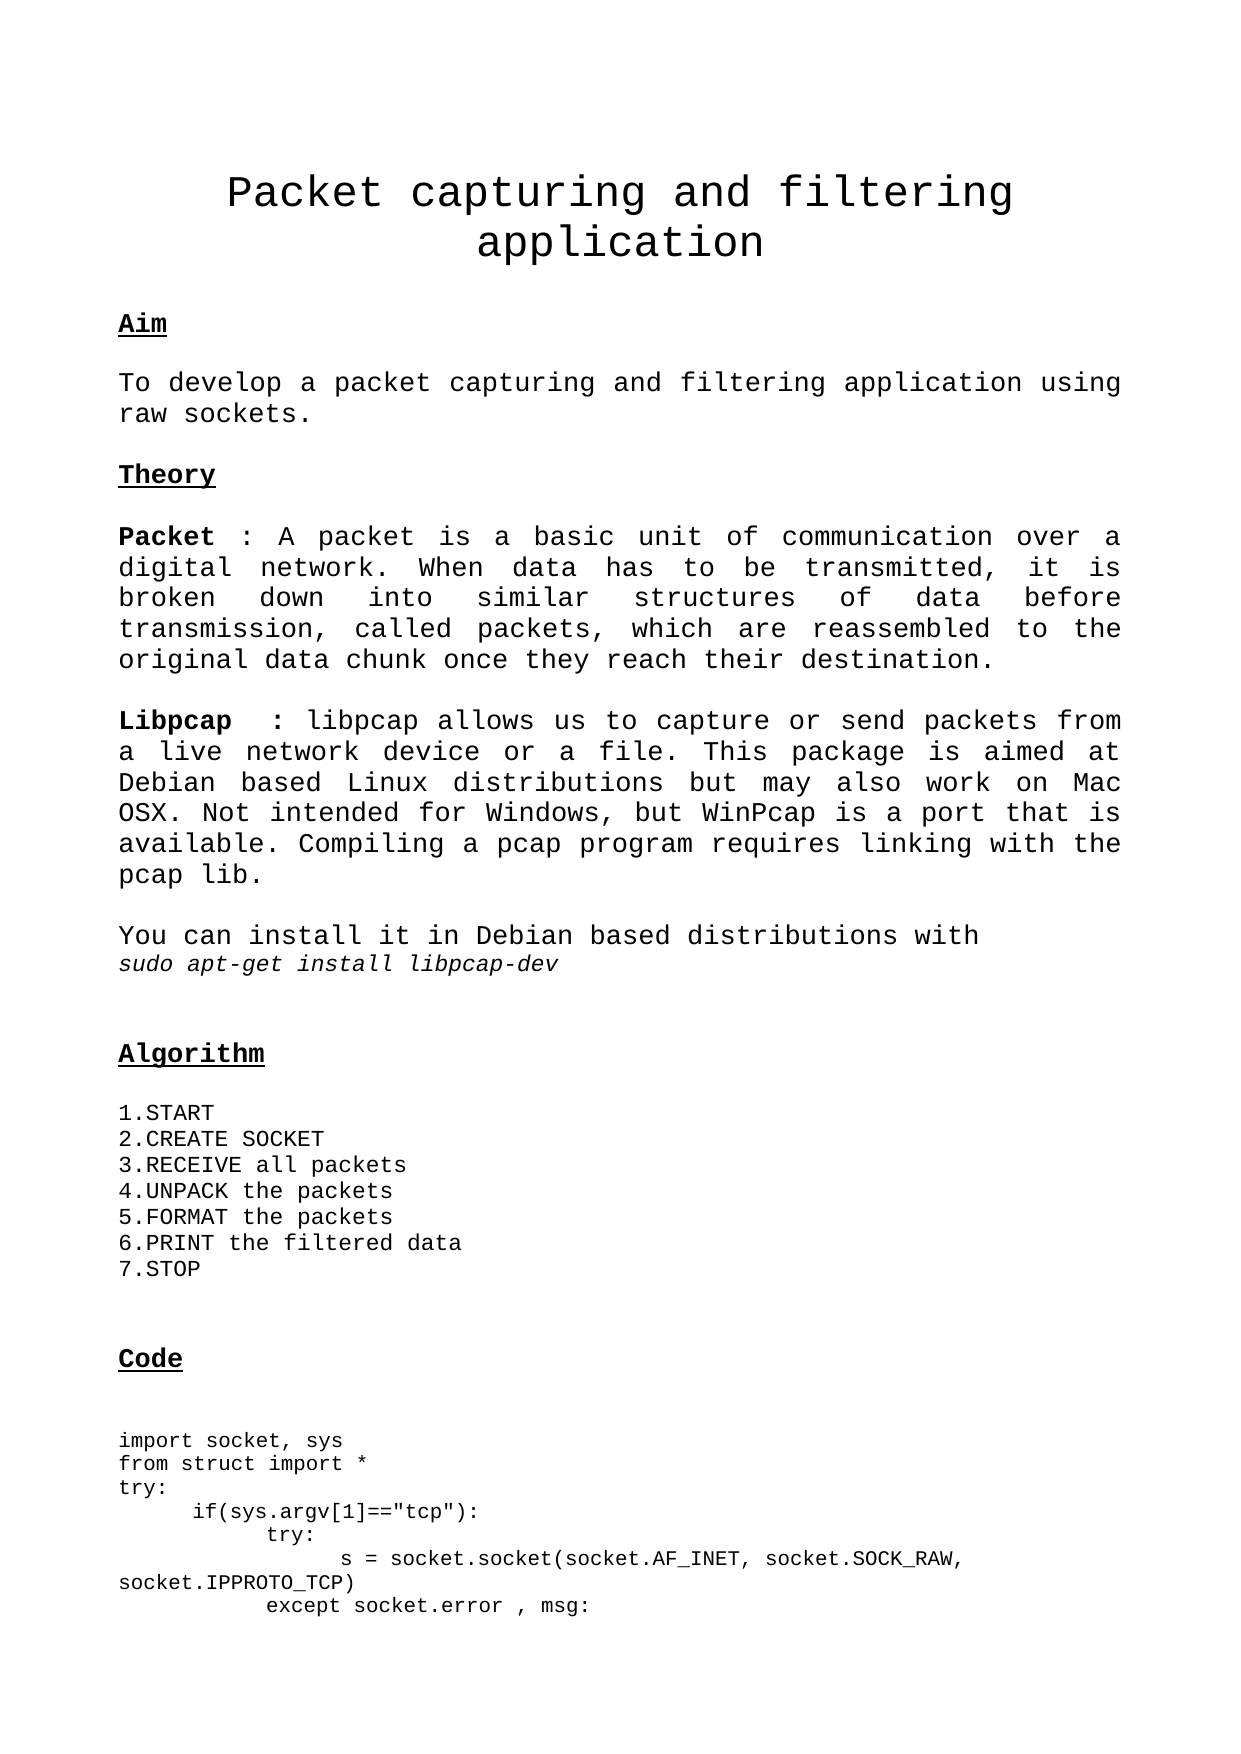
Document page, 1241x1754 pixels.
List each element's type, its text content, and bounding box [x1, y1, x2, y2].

text To develop a packet capturing and filtering application using raw sockets. [118, 369, 1122, 430]
text try: [118, 1524, 1122, 1548]
text 3.RECEIVE all packets [118, 1153, 1122, 1179]
text 2.CREATE SOCKET [118, 1128, 1122, 1153]
text Packet : A packet is a basic unit of communication over a digital network. When data has to be transmitted, it is broken down into similar structures of data before transmission, called packets, which are reassembled to the original data chunk once they reach their destination. [118, 523, 1122, 676]
text except socket.error , msg: [118, 1595, 1122, 1619]
text s = socket.socket(socket.AF_INET, socket.SOCK_RAW, socket.IPPROTO_TCP) [118, 1548, 1122, 1595]
text 1.START [118, 1102, 1122, 1128]
text Aim [118, 310, 1122, 341]
text Libpcap : libpcap allows us to capture or send packets from a live network device or a file. This package is aimed at Debian based Linux distributions but may also work on Mac OSX. Not intended for Windows, but WinPcap is a port that is available. Compiling a pcap program requires linking with the pcap lib. [118, 707, 1122, 891]
text Theory [118, 461, 1122, 492]
text import socket, sys [118, 1430, 1122, 1453]
text from struct import * [118, 1453, 1122, 1477]
text You can install it in Debian based distributions with [118, 922, 1122, 953]
text sudo apt-get install libpcap-dev [118, 953, 1122, 979]
text Algorithm [118, 1040, 1122, 1071]
text 6.PRINT the filtered data [118, 1231, 1122, 1257]
text try: [118, 1477, 1122, 1501]
text if(sys.argv[1]=="tcp"): [118, 1501, 1122, 1524]
text Packet capturing and filtering application [118, 170, 1122, 269]
text 4.UNPACK the packets [118, 1179, 1122, 1205]
text Code [118, 1345, 1122, 1375]
text 5.FORMAT the packets [118, 1205, 1122, 1231]
text 7.STOP [118, 1257, 1122, 1283]
